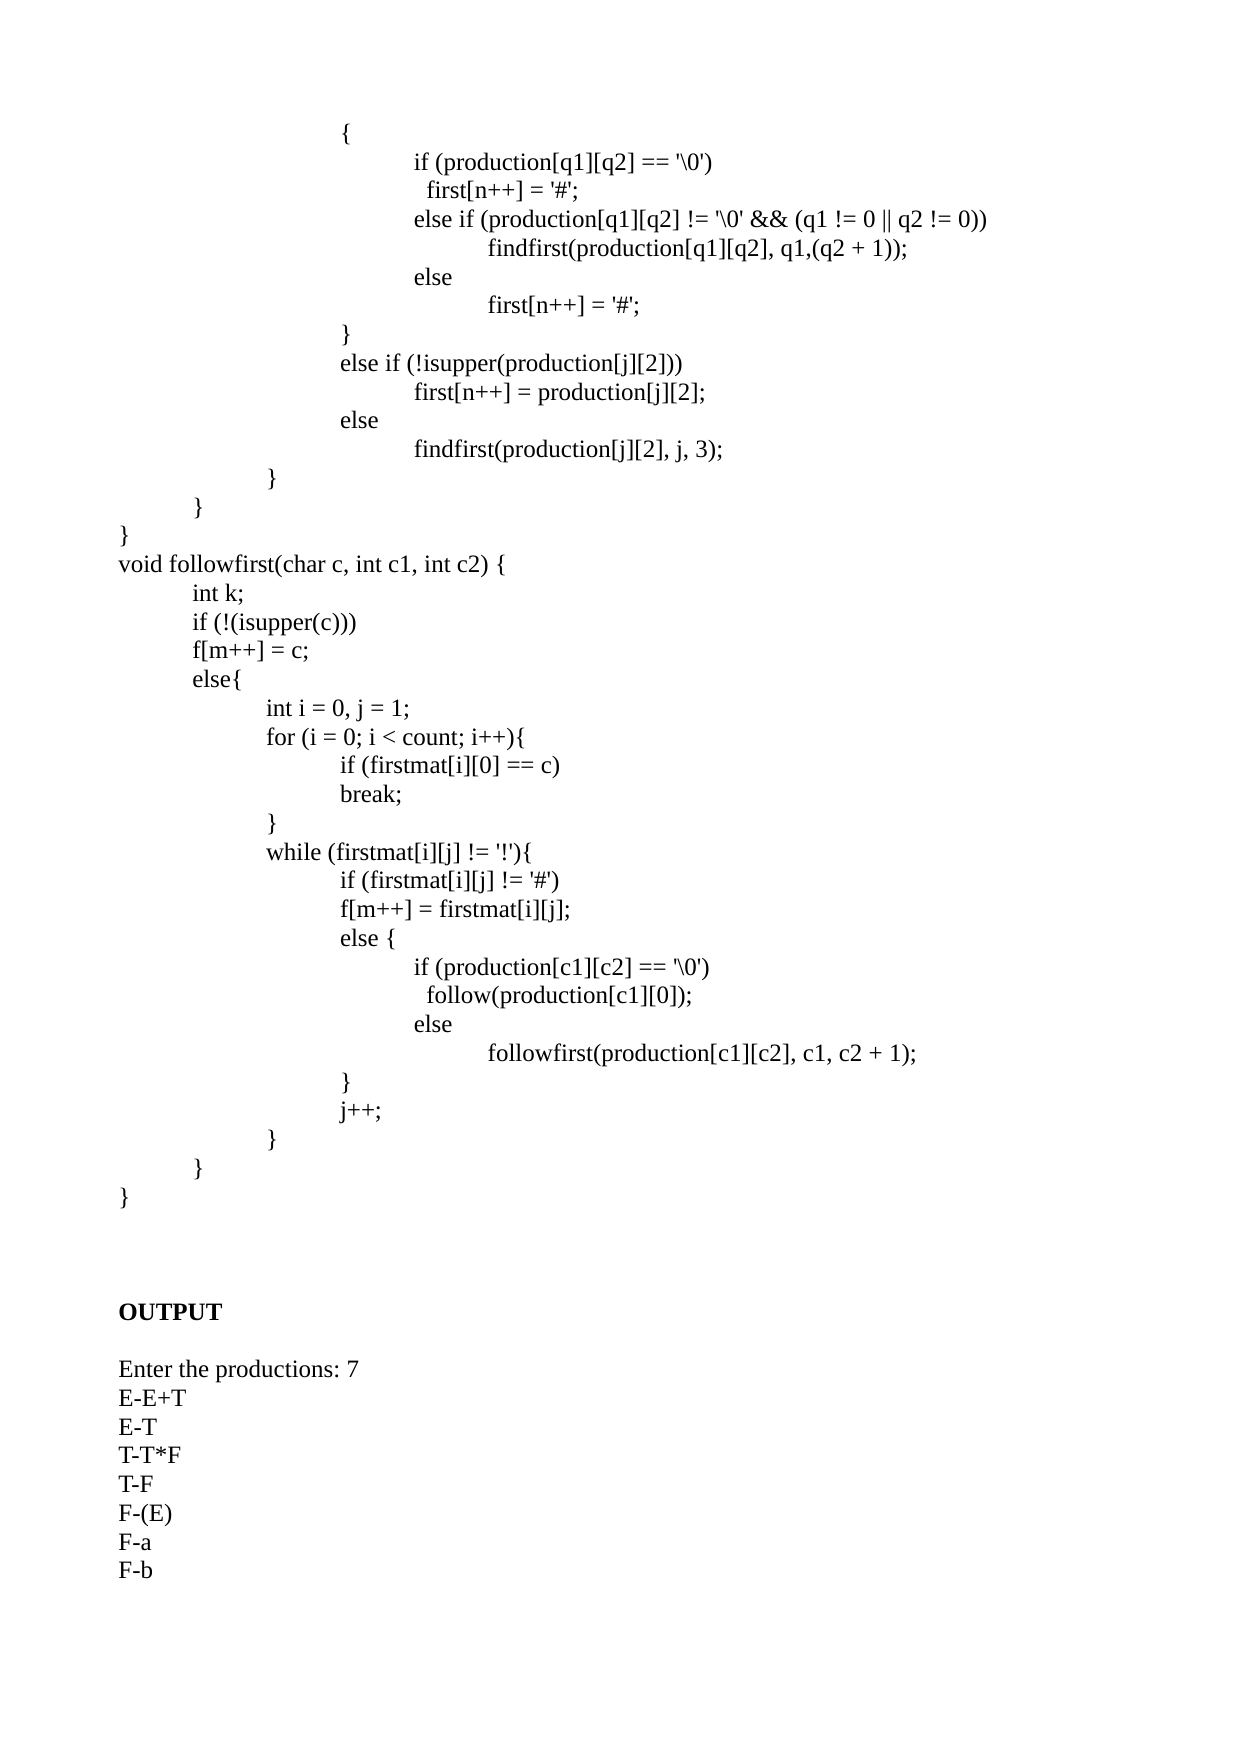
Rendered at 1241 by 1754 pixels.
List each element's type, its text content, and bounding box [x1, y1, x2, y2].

text } [118, 463, 1122, 492]
text Enter the productions: 7 [118, 1354, 1122, 1383]
text } [118, 1067, 1122, 1096]
text int i = 0, j = 1; [118, 693, 1122, 722]
text T-F [118, 1469, 1122, 1498]
text else [118, 406, 1122, 434]
text findfirst(production[q1][q2], q1,(q2 + 1)); [118, 233, 1122, 262]
text break; [118, 779, 1122, 808]
text if (production[q1][q2] == '\0') [118, 147, 1122, 176]
text first[n++] = production[j][2]; [118, 377, 1122, 406]
text else if (!isupper(production[j][2])) [118, 348, 1122, 377]
text { [118, 118, 1122, 147]
text } [118, 1182, 1122, 1211]
text else [118, 1009, 1122, 1038]
text } [118, 319, 1122, 348]
text first[n++] = '#'; [118, 291, 1122, 319]
text else { [118, 923, 1122, 952]
text } [118, 1124, 1122, 1153]
text followfirst(production[c1][c2], c1, c2 + 1); [118, 1038, 1122, 1067]
text } [118, 1153, 1122, 1182]
text if (production[c1][c2] == '\0') [118, 952, 1122, 981]
text first[n++] = '#'; [118, 176, 1122, 204]
text f[m++] = c; [118, 636, 1122, 664]
text if (!(isupper(c))) [118, 607, 1122, 636]
text findfirst(production[j][2], j, 3); [118, 434, 1122, 463]
text else if (production[q1][q2] != '\0' && (q1 != 0 || q2 != 0)) [118, 204, 1122, 233]
text } [118, 492, 1122, 521]
text if (firstmat[i][j] != '#') [118, 866, 1122, 894]
text j++; [118, 1096, 1122, 1124]
text for (i = 0; i < count; i++){ [118, 722, 1122, 751]
text } [118, 521, 1122, 549]
text F-a [118, 1527, 1122, 1556]
text else [118, 262, 1122, 291]
text E-T [118, 1412, 1122, 1441]
text T-T*F [118, 1441, 1122, 1469]
text F-(E) [118, 1498, 1122, 1527]
text f[m++] = firstmat[i][j]; [118, 894, 1122, 923]
text int k; [118, 578, 1122, 607]
text OUTPUT [118, 1297, 1122, 1326]
text void followfirst(char c, int c1, int c2) { [118, 549, 1122, 578]
text F-b [118, 1556, 1122, 1584]
text if (firstmat[i][0] == c) [118, 751, 1122, 779]
text E-E+T [118, 1383, 1122, 1412]
text while (firstmat[i][j] != '!'){ [118, 837, 1122, 866]
text follow(production[c1][0]); [118, 981, 1122, 1009]
text } [118, 808, 1122, 837]
text else{ [118, 664, 1122, 693]
